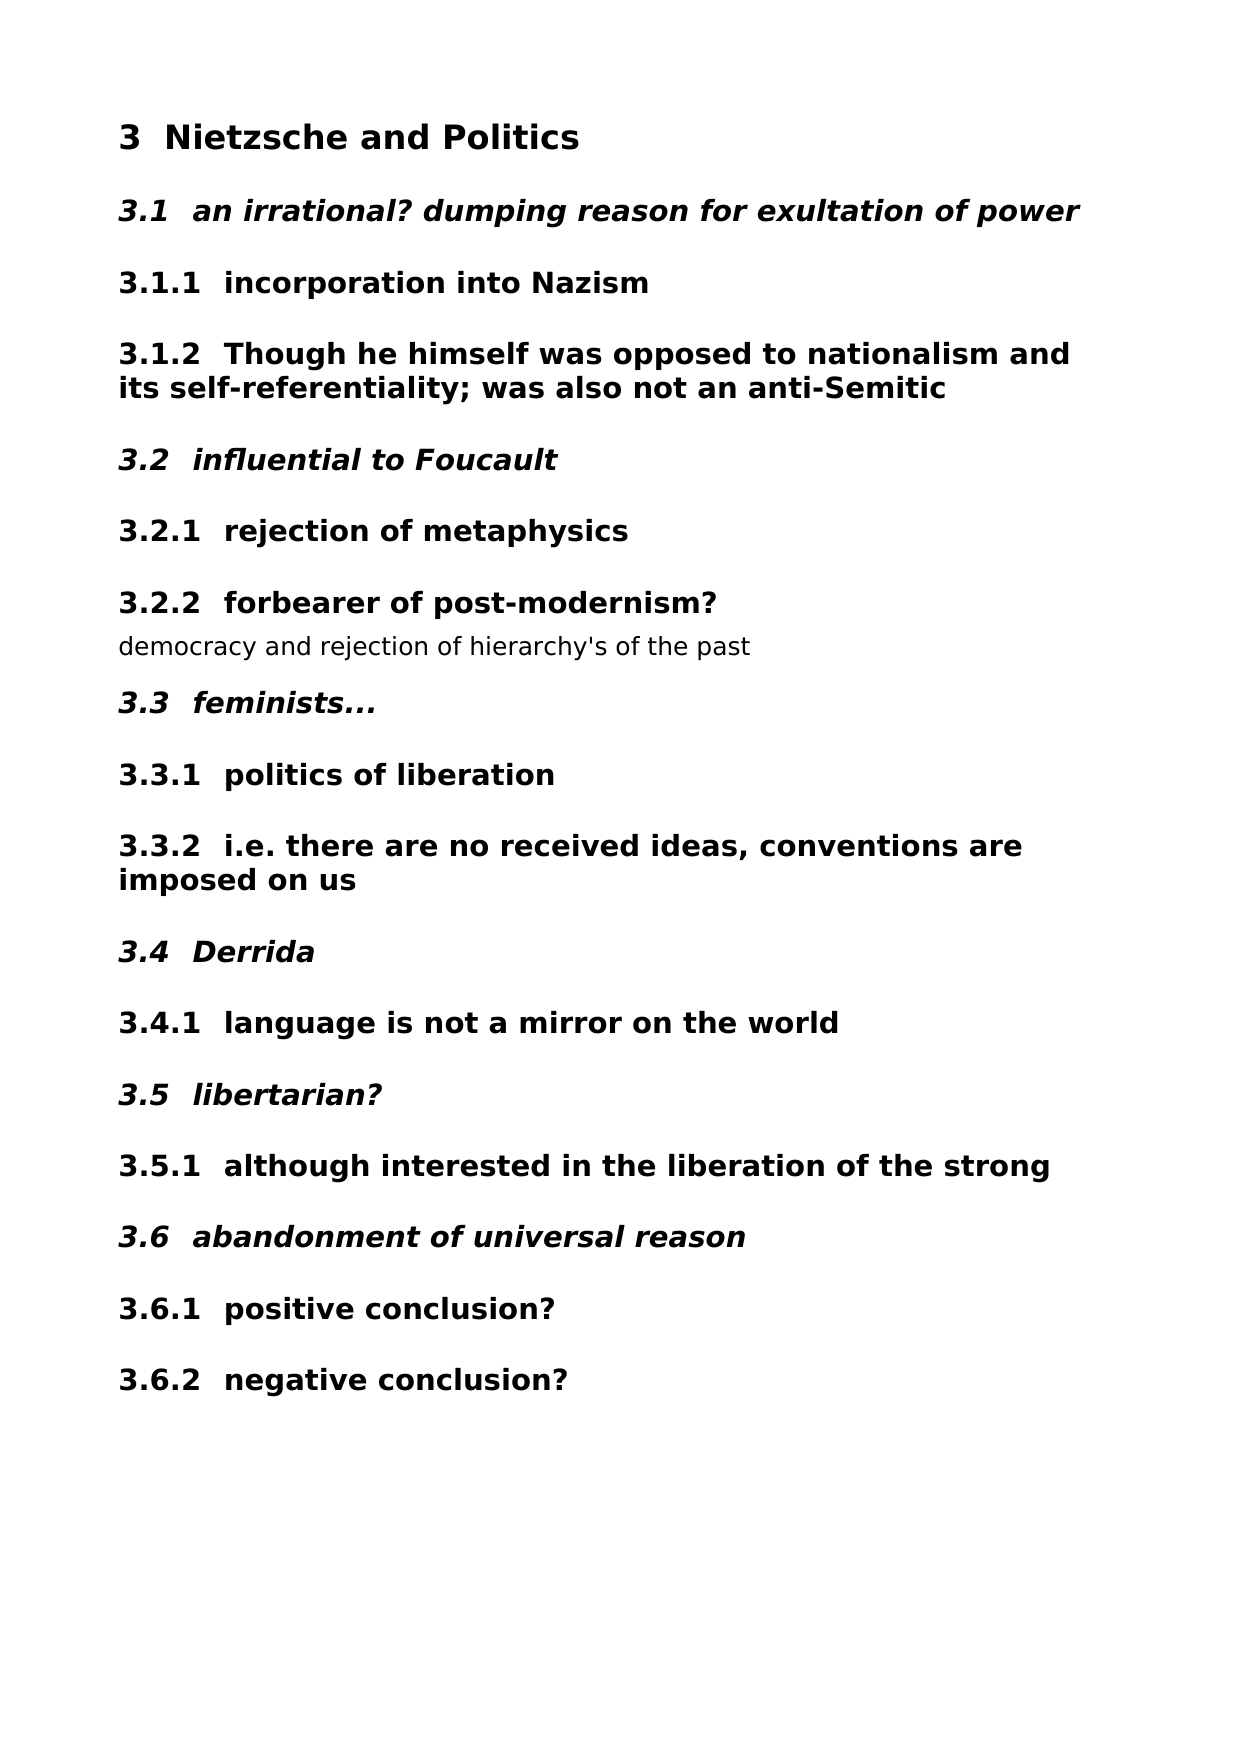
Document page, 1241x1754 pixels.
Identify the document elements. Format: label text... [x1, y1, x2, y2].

subtitle libertarian? [118, 1078, 1122, 1112]
subtitle an irrational? dumping reason for exultation of power [118, 195, 1122, 229]
subtitle language is not a mirror on the world [118, 1006, 1122, 1040]
subtitle feminists... [118, 687, 1122, 721]
subtitle incorporation into Nazism [118, 266, 1122, 300]
subtitle forbearer of post-modernism? [118, 586, 1122, 620]
subtitle Nietzsche and Politics [118, 118, 1122, 157]
subtitle influential to Foucault [118, 443, 1122, 477]
subtitle rejection of metaphysics [118, 514, 1122, 548]
subtitle abandonment of universal reason [118, 1221, 1122, 1255]
subtitle Derrida [118, 935, 1122, 969]
subtitle negative conclusion? [118, 1364, 1122, 1398]
subtitle positive conclusion? [118, 1292, 1122, 1326]
subtitle politics of liberation [118, 758, 1122, 792]
subtitle i.e. there are no received ideas, conventions are imposed on us [118, 829, 1122, 897]
subtitle although interested in the liberation of the strong [118, 1149, 1122, 1183]
subtitle Though he himself was opposed to nationalism and its self-referentiality; was also not an anti-Semitic [118, 338, 1122, 406]
text democracy and rejection of hierarchy's of the past [118, 632, 1122, 662]
